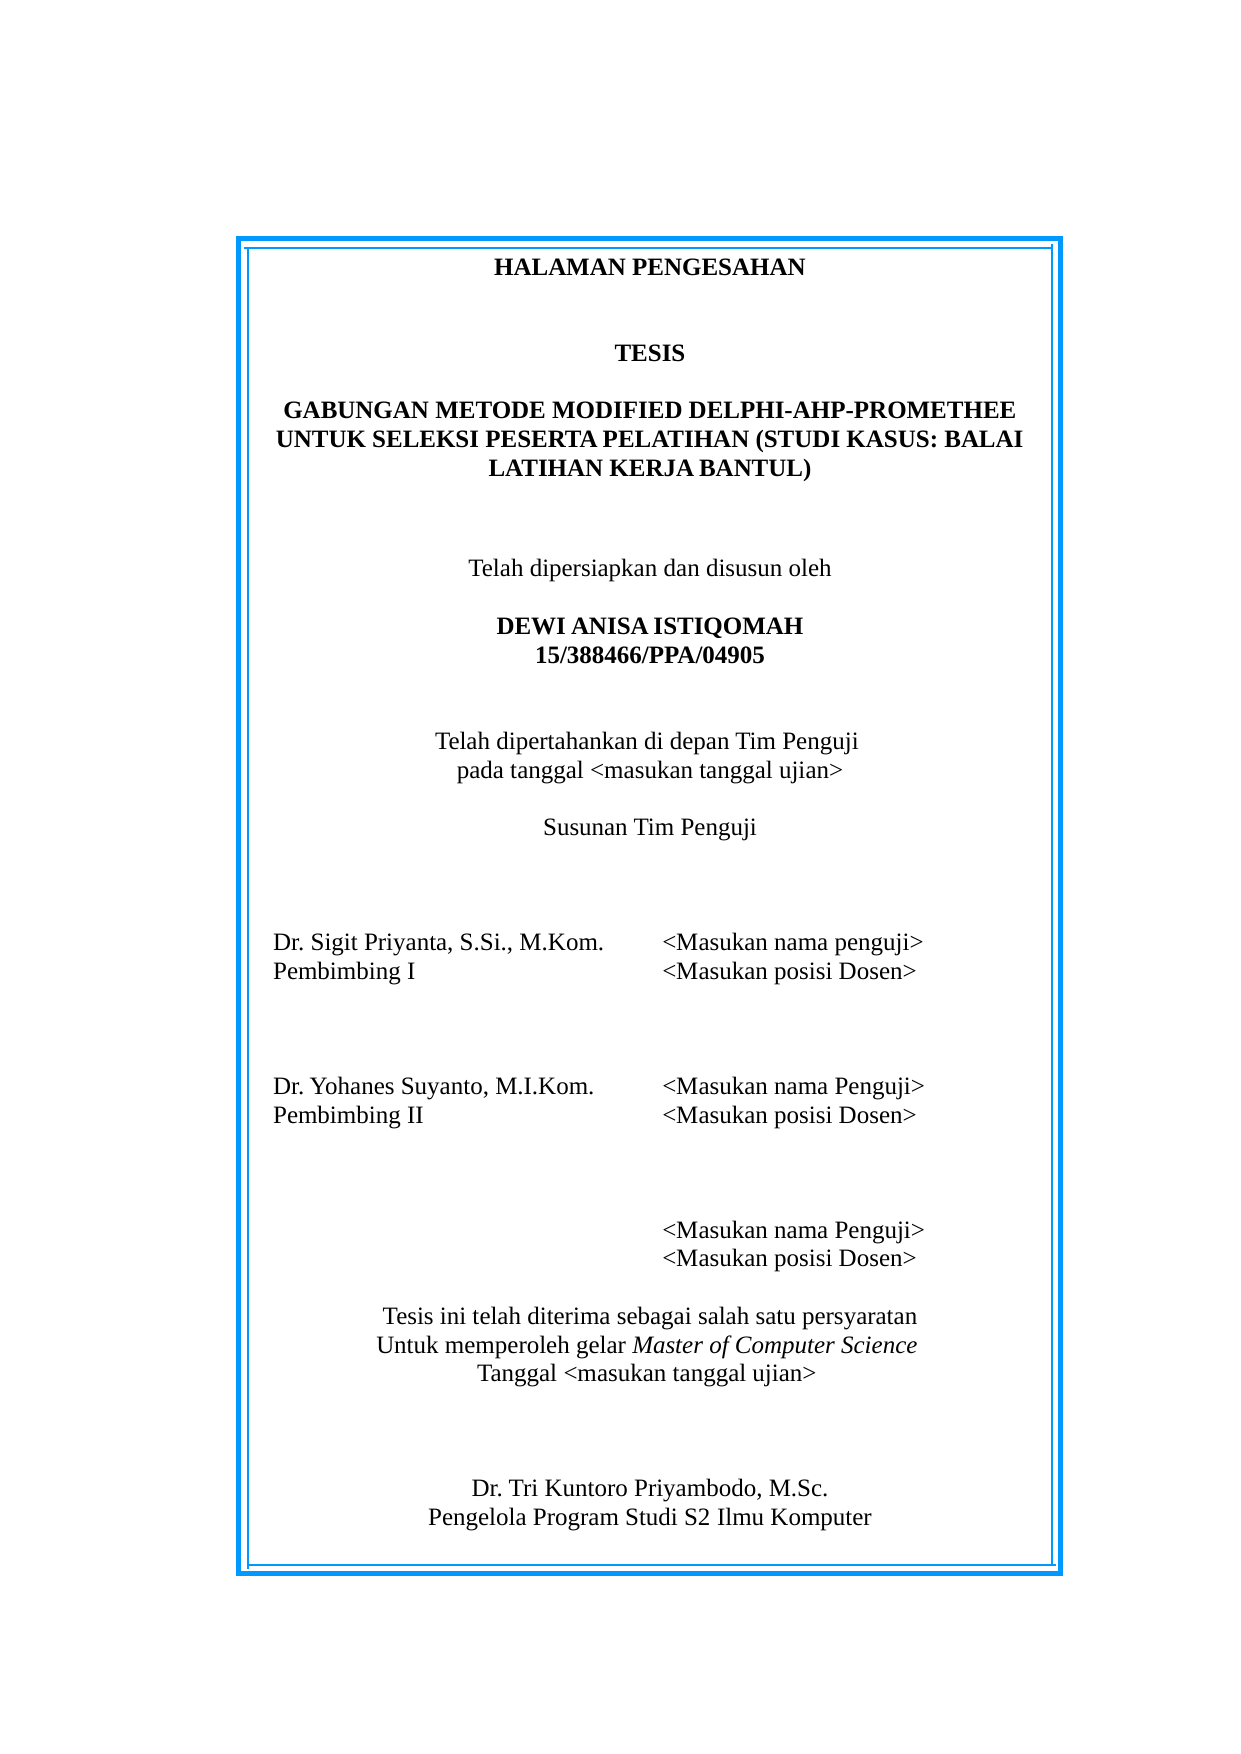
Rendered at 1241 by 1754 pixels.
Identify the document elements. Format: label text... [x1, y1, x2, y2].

table_cell [262, 1244, 651, 1272]
table_cell [262, 1272, 651, 1301]
text Tanggal <masukan tanggal ujian> [252, 1358, 1048, 1387]
text Pengelola Program Studi S2 Ilmu Komputer [252, 1502, 1048, 1531]
text DEWI ANISA ISTIQOMAH [252, 611, 1048, 640]
text 15/388466/PPA/04905 [252, 640, 1048, 668]
table_cell [651, 1129, 1039, 1157]
text Dr. Tri Kuntoro Priyambodo, M.Sc. [252, 1473, 1048, 1502]
table_cell Pembimbing II [262, 1100, 651, 1128]
text pada tanggal <masukan tanggal ujian> [252, 755, 1048, 783]
text Susunan Tim Penguji [252, 812, 1048, 841]
table_header Dr. Sigit Priyanta, S.Si., M.Kom. [262, 927, 651, 956]
table_cell <Masukan posisi Dosen> [651, 1244, 1039, 1272]
table_cell <Masukan nama Penguji> [651, 1215, 1039, 1243]
table_cell [262, 1129, 651, 1157]
text tesis [252, 338, 1048, 367]
table_cell [651, 985, 1039, 1013]
table_cell [651, 1272, 1039, 1301]
table_cell Dr. Yohanes Suyanto, M.I.Kom. [262, 1071, 651, 1100]
table_header <Masukan nama penguji> [651, 927, 1039, 956]
text Tesis ini telah diterima sebagai salah satu persyaratan [252, 1301, 1048, 1330]
text GABUNGAN METODE MODIFIED DELPHI-AHP-PROMETHEE UNTUK SELEKSI PESERTA PELATIHAN (STUDI KASUS: BALAI LATIHAN KERJA BANTUL) [252, 395, 1048, 482]
table_cell [262, 1014, 651, 1042]
table_cell [262, 1215, 651, 1243]
table_cell <Masukan nama Penguji> [651, 1071, 1039, 1100]
table_cell [262, 1157, 651, 1186]
table_cell [262, 1186, 651, 1215]
table_cell [651, 1186, 1039, 1215]
text HALAMAN PENGESAHAN [252, 252, 1048, 280]
table_cell <Masukan posisi Dosen> [651, 956, 1039, 985]
table_cell <Masukan posisi Dosen> [651, 1100, 1039, 1128]
text Untuk memperoleh gelar Master of Computer Science [252, 1330, 1048, 1358]
table_cell [262, 985, 651, 1013]
text Telah dipertahankan di depan Tim Penguji [252, 726, 1048, 755]
table_cell [262, 1042, 651, 1071]
table_cell Pembimbing I [262, 956, 651, 985]
table_cell [651, 1157, 1039, 1186]
text Telah dipersiapkan dan disusun oleh [252, 553, 1048, 582]
table_cell [651, 1014, 1039, 1042]
table_cell [651, 1042, 1039, 1071]
